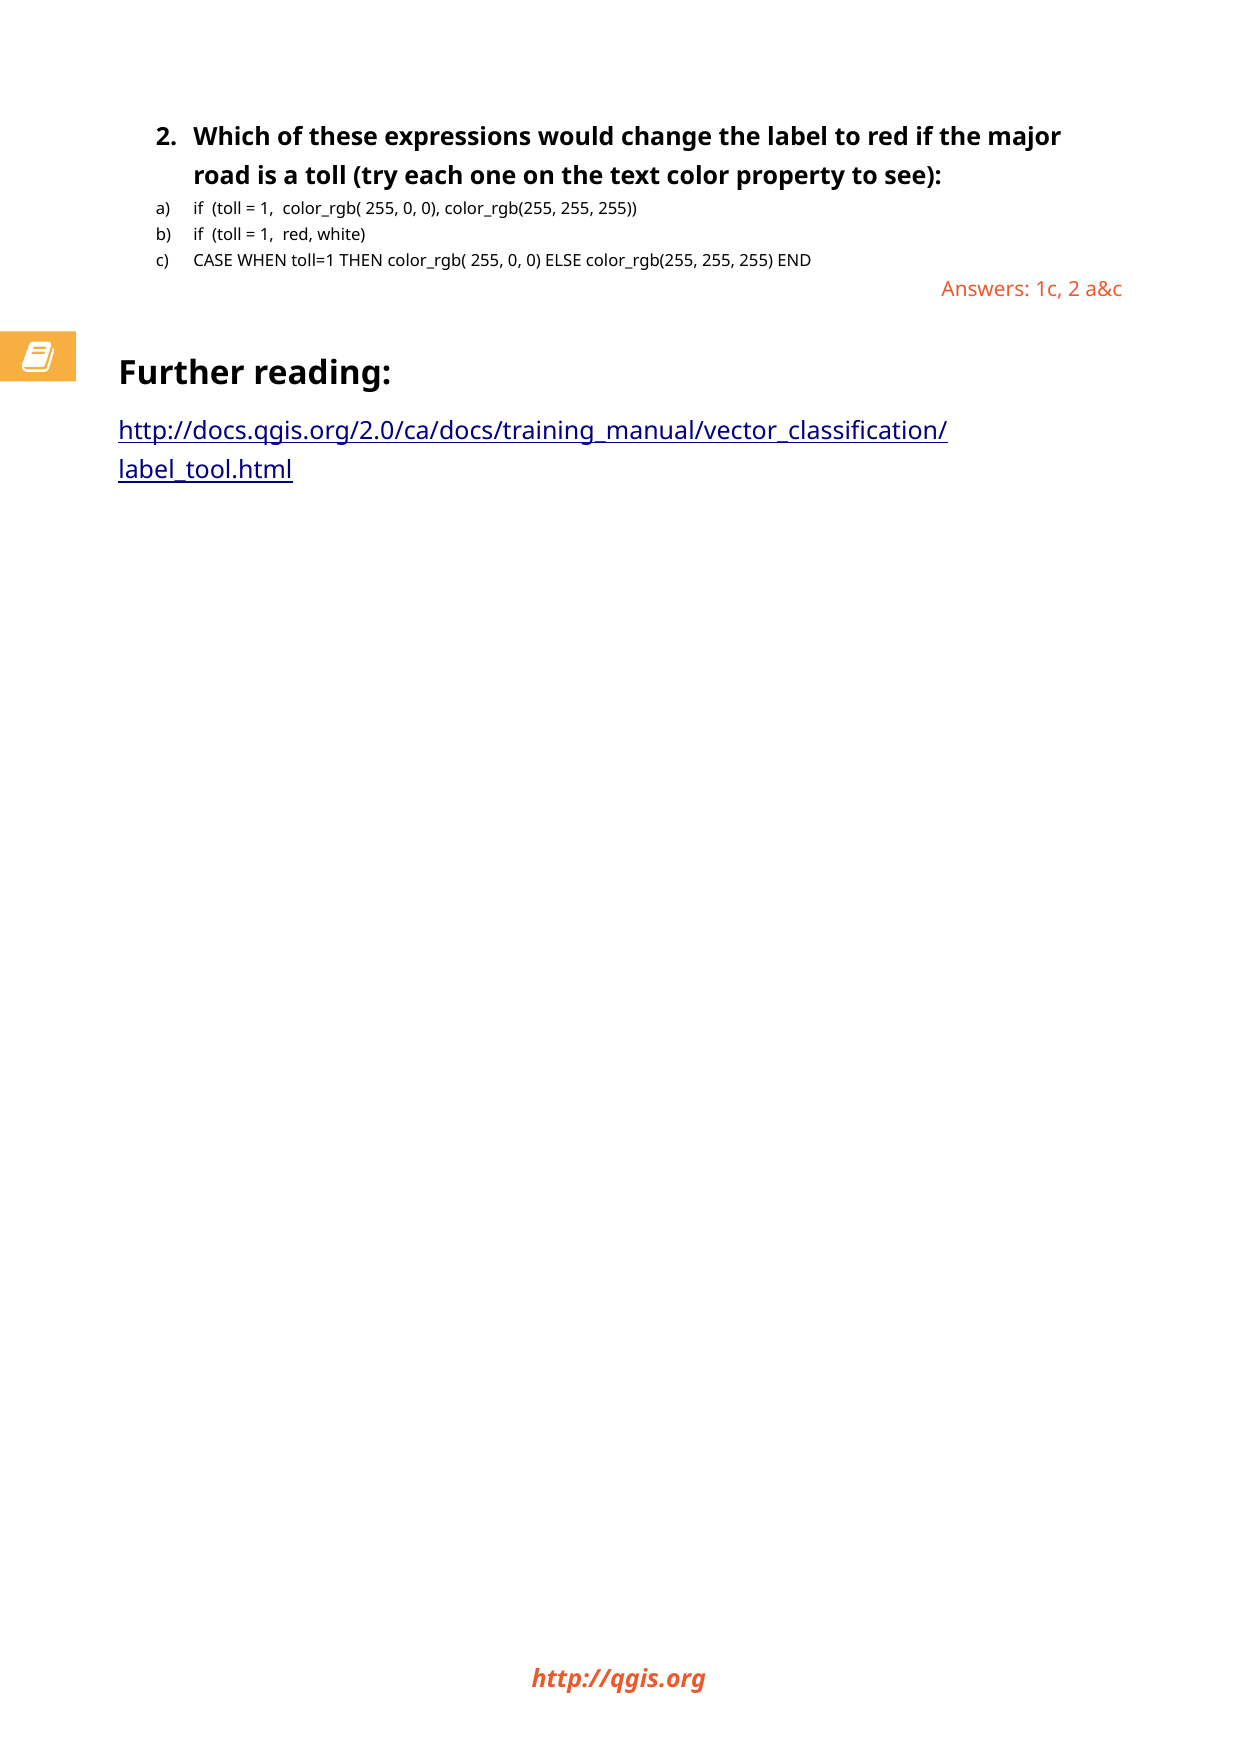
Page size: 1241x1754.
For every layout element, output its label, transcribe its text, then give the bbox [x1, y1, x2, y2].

list Which of these expressions would change the label to red if the major road is a toll (try each one on the text color property to see): [156, 118, 1122, 191]
subtitle Further reading: [118, 349, 1122, 394]
list CASE WHEN toll=1 THEN color_rgb( 255, 0, 0) ELSE color_rgb(255, 255, 255) END [156, 248, 1122, 271]
list if (toll = 1, red, white) [156, 222, 1122, 245]
text http://docs.qgis.org/2.0/ca/docs/training_manual/vector_classification/label_tool.html [118, 413, 1122, 486]
text Answers: 1c, 2 a&c [118, 274, 1122, 303]
list if (toll = 1, color_rgb( 255, 0, 0), color_rgb(255, 255, 255)) [156, 196, 1122, 219]
